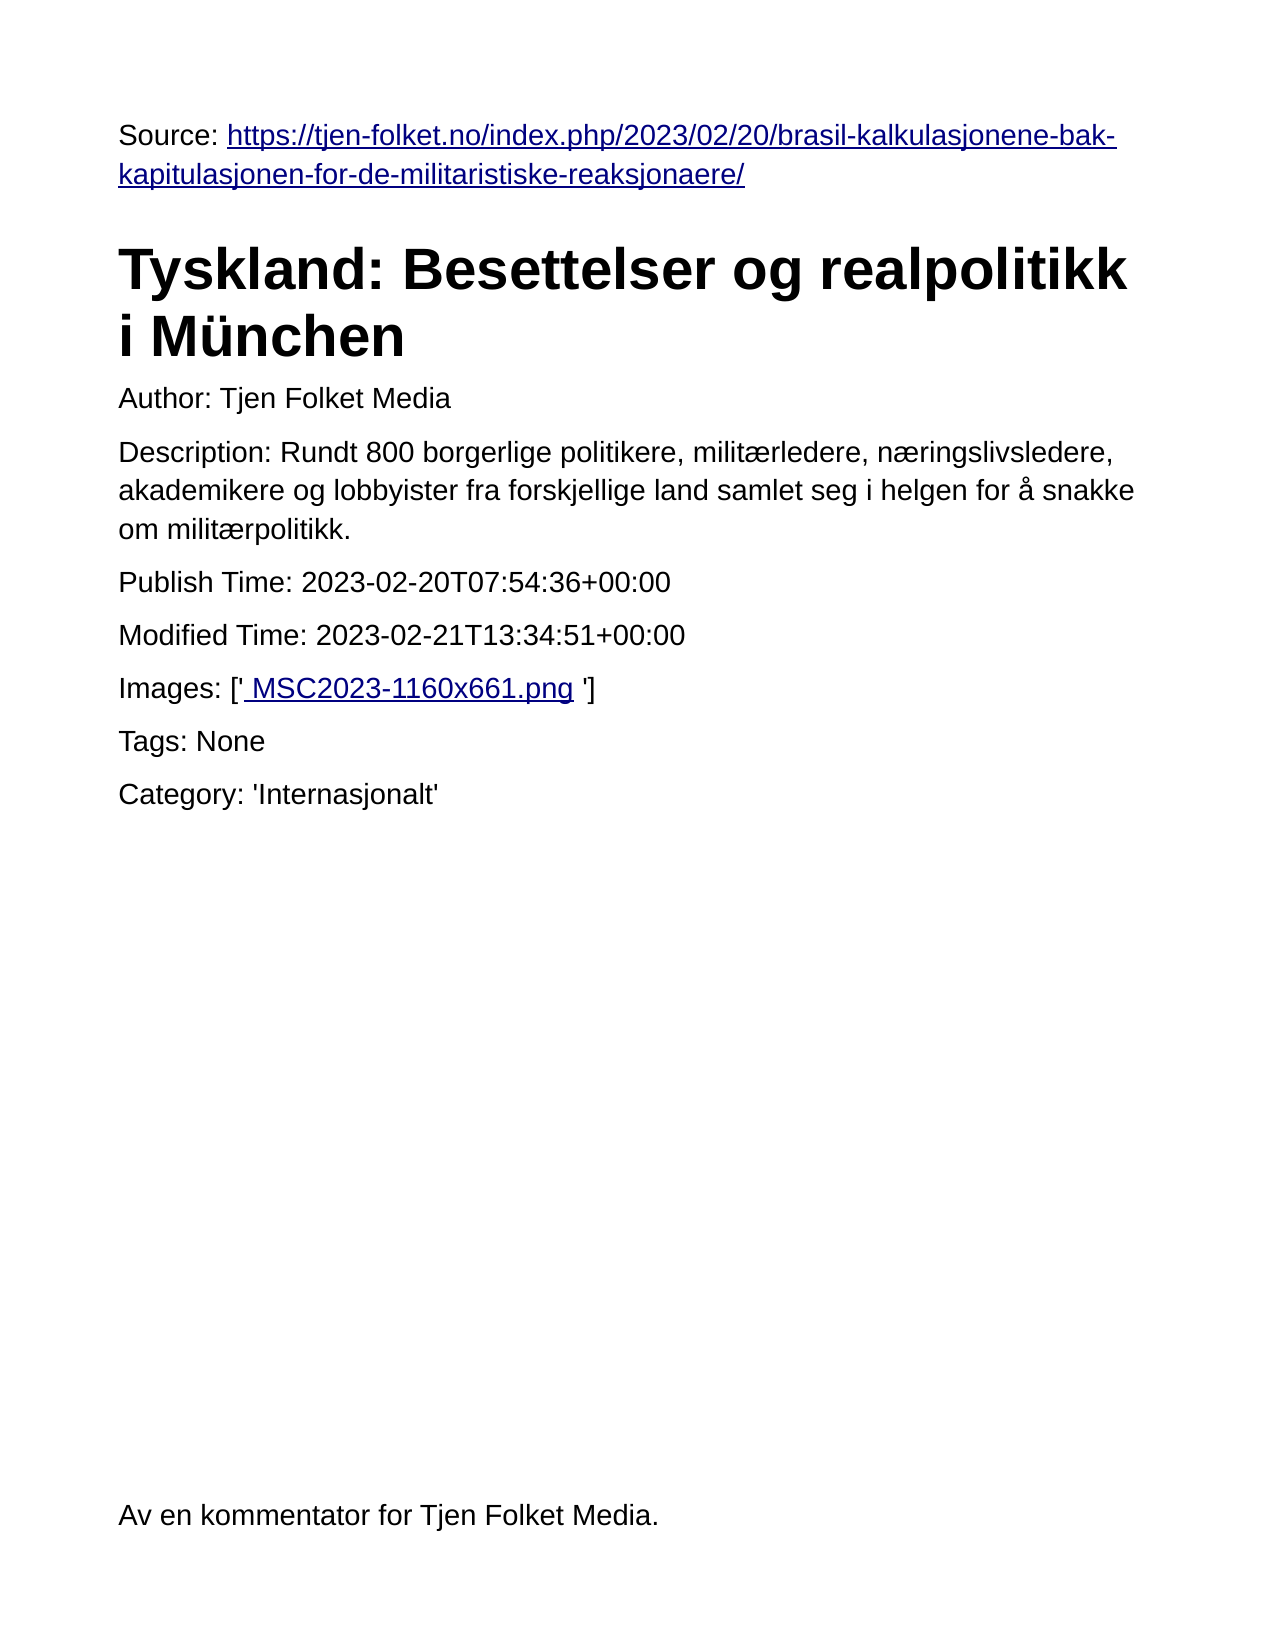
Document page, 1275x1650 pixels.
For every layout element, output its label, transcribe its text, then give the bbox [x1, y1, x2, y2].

text Description: Rundt 800 borgerlige politikere, militærledere, næringslivsledere, akademikere og lobbyister fra forskjellige land samlet seg i helgen for å snakke om militærpolitikk. [118, 434, 1157, 545]
text Publish Time: 2023-02-20T07:54:36+00:00 [118, 565, 1157, 598]
text Av en kommentator for Tjen Folket Media. [118, 1498, 1157, 1531]
subtitle Tyskland: Besettelser og realpolitikk i München [118, 235, 1157, 369]
text Category: 'Internasjonalt' [118, 777, 1157, 811]
text Images: [' MSC2023-1160x661.png '] [118, 671, 1157, 704]
text Modified Time: 2023-02-21T13:34:51+00:00 [118, 618, 1157, 651]
text Source: https://tjen-folket.no/index.php/2023/02/20/brasil-kalkulasjonene-bak-kapitulasjonen-for-de-militaristiske-reaksjonaere/ [118, 118, 1157, 190]
text Tags: None [118, 724, 1157, 758]
text Author: Tjen Folket Media [118, 381, 1157, 415]
